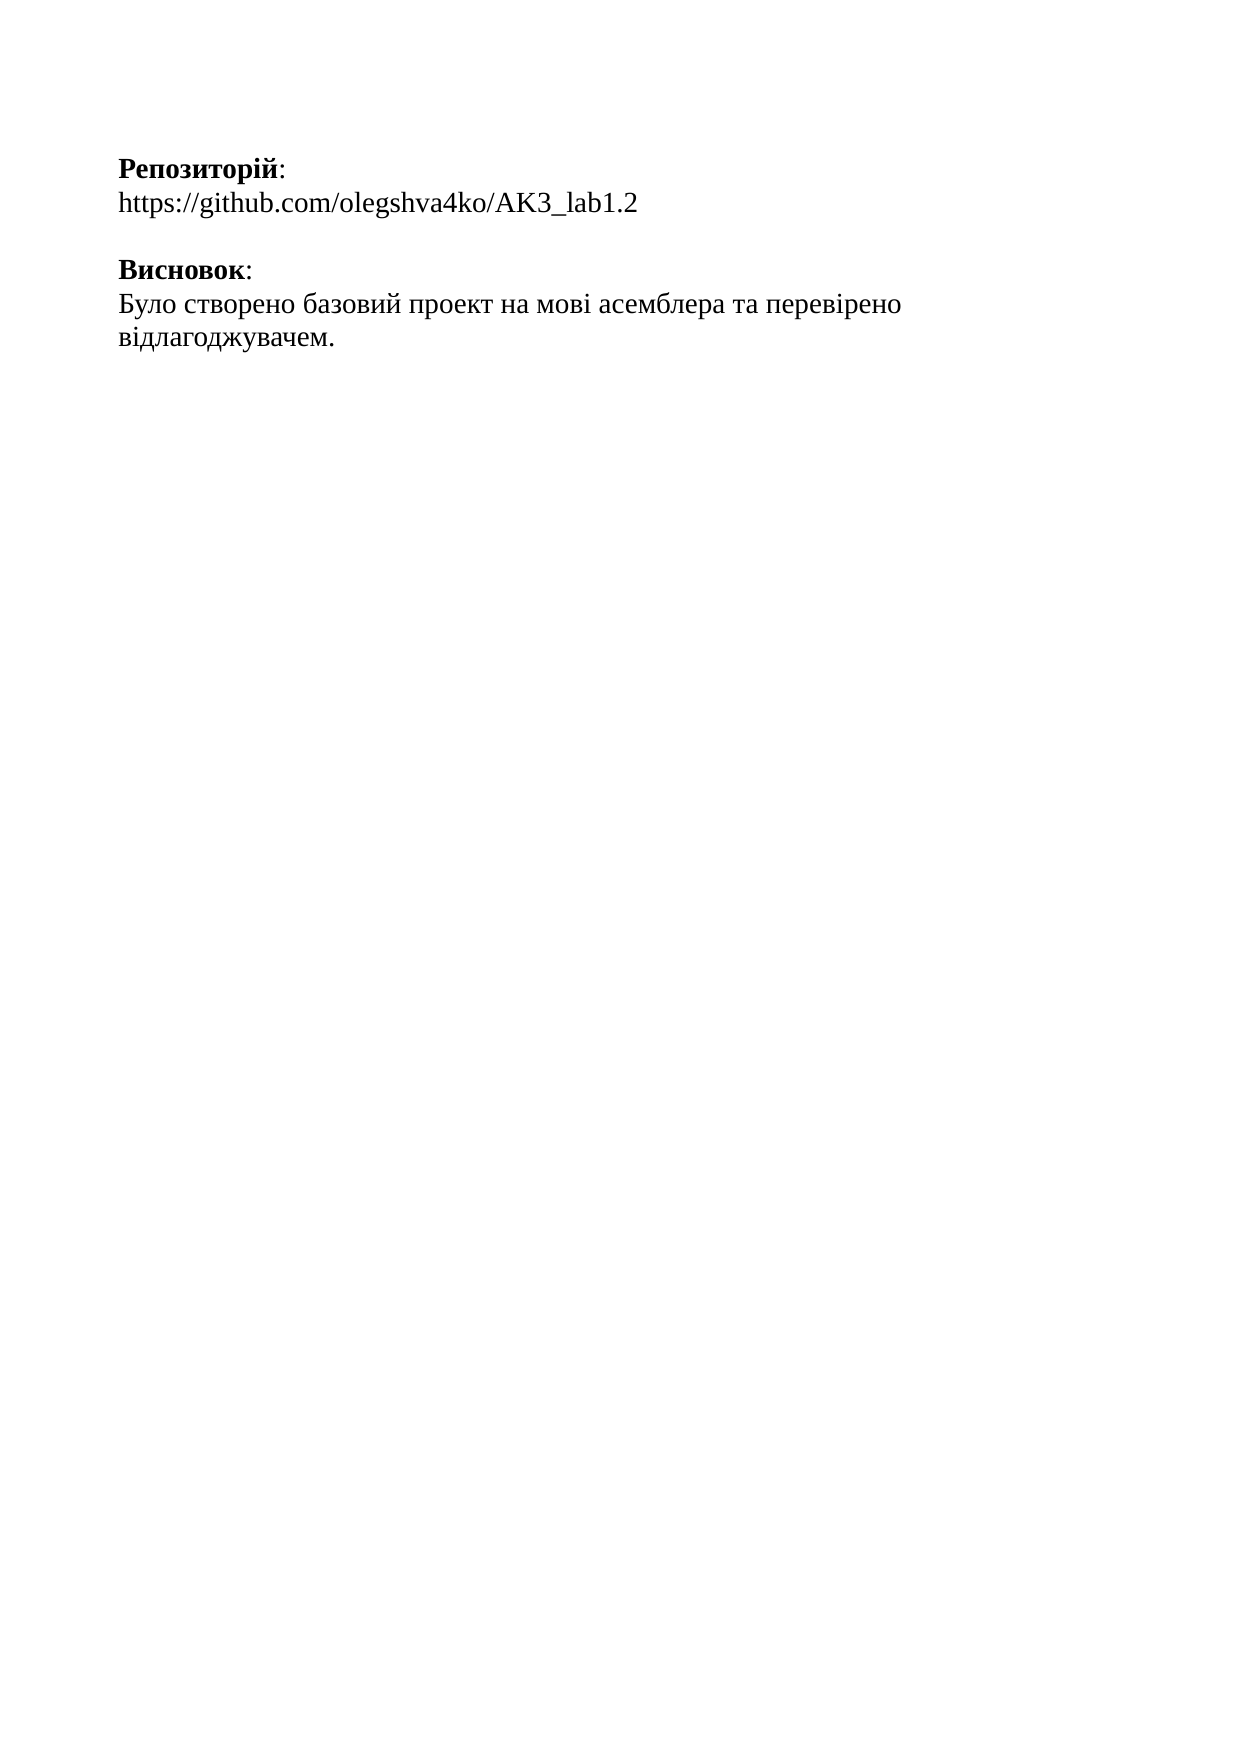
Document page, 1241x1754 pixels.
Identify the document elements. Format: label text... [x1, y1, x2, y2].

text Репозиторій: [118, 152, 1122, 185]
text Було створено базовий проект на мові асемблера та перевірено відлагоджувачем. [118, 286, 1122, 353]
text https://github.com/olegshva4ko/AK3_lab1.2 [118, 185, 1122, 219]
text Висновок: [118, 252, 1122, 286]
